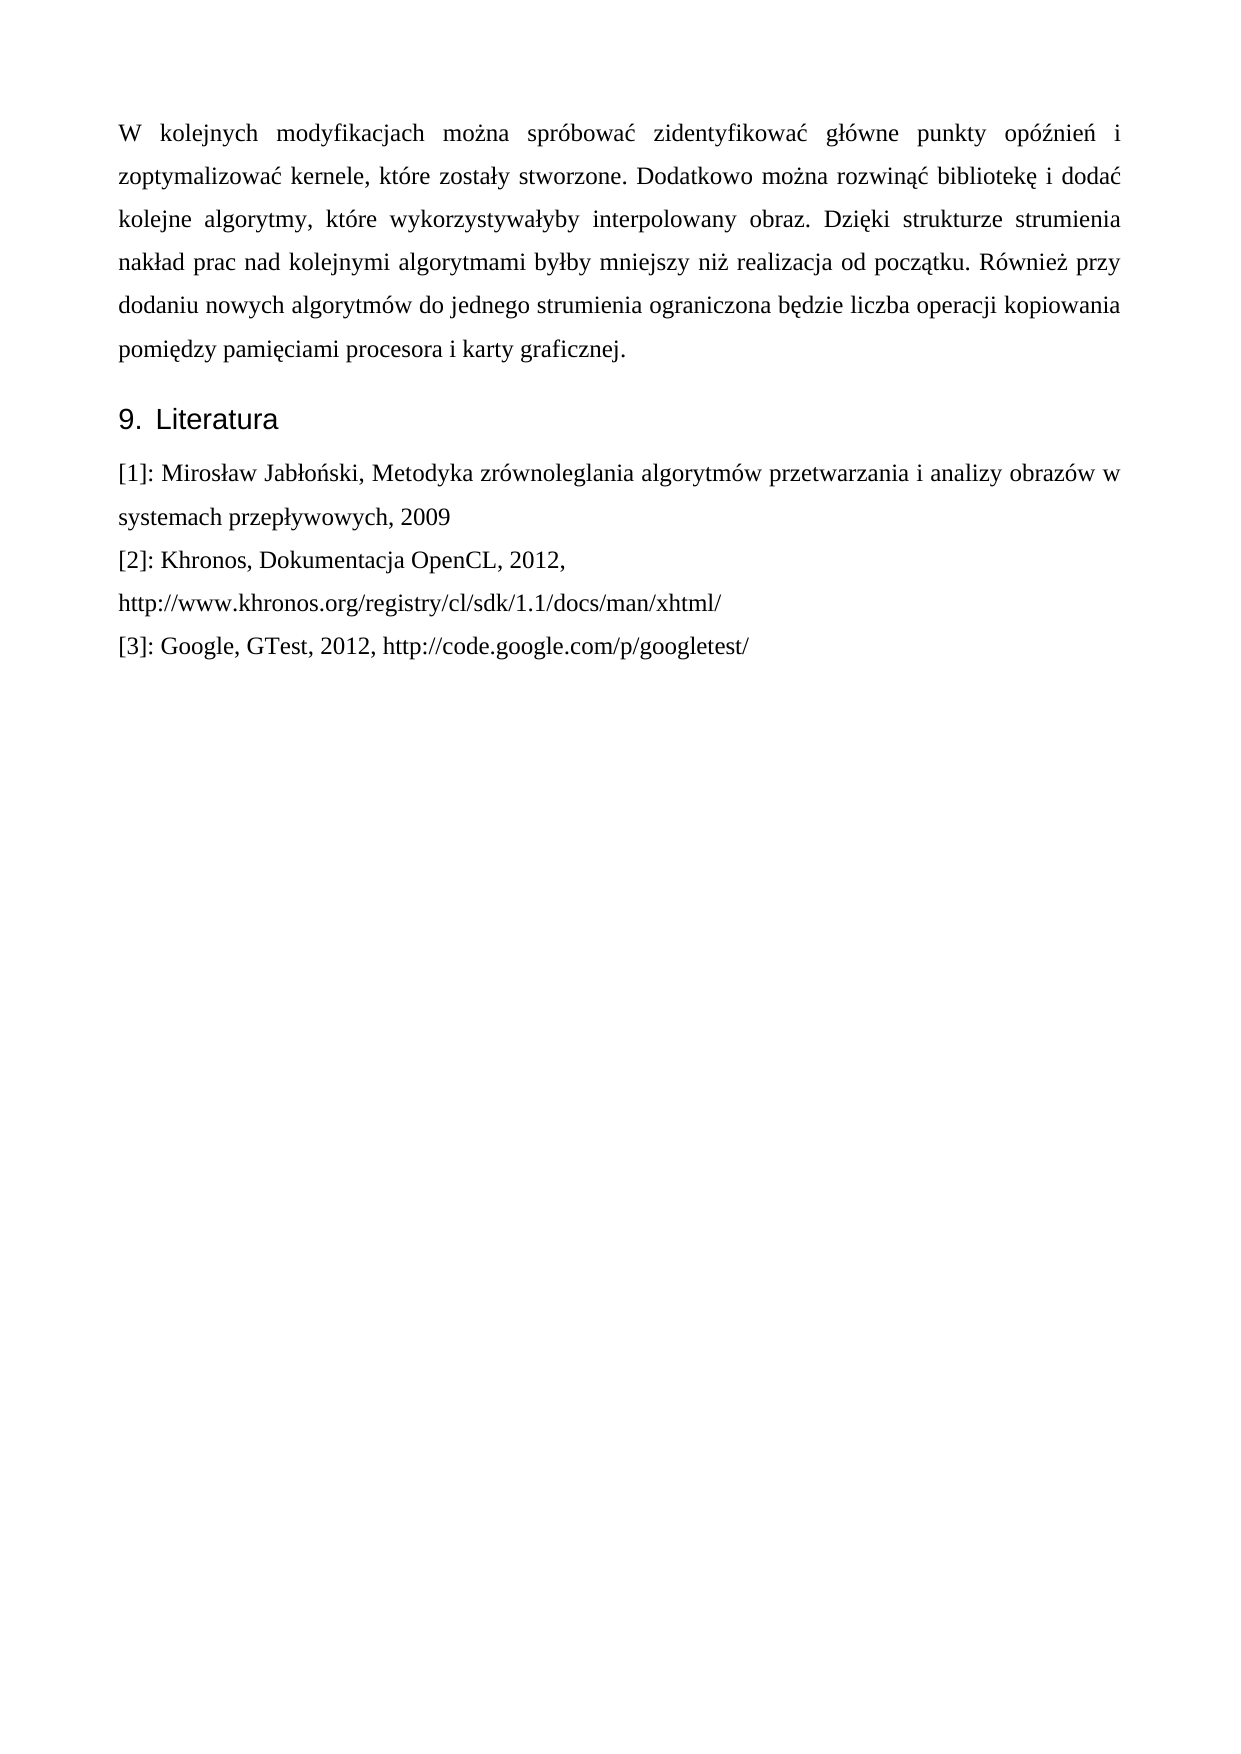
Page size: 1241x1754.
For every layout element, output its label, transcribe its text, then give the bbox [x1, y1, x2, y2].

text W kolejnych modyfikacjach można spróbować zidentyfikować główne punkty opóźnień i zoptymalizować kernele, które zostały stworzone. Dodatkowo można rozwinąć bibliotekę i dodać kolejne algorytmy, które wykorzystywałyby interpolowany obraz. Dzięki strukturze strumienia nakład prac nad kolejnymi algorytmami byłby mniejszy niż realizacja od początku. Również przy dodaniu nowych algorytmów do jednego strumienia ograniczona będzie liczba operacji kopiowania pomiędzy pamięciami procesora i karty graficznej. [118, 118, 1122, 362]
text [3]: Google, GTest, 2012, http://code.google.com/p/googletest/ [118, 631, 1122, 660]
text [1]: Mirosław Jabłoński, Metodyka zrównoleglania algorytmów przetwarzania i analizy obrazów w systemach przepływowych, 2009 [118, 458, 1122, 530]
text [2]: Khronos, Dokumentacja OpenCL, 2012, http://www.khronos.org/registry/cl/sdk/1.1/docs/man/xhtml/ [118, 545, 1122, 617]
subtitle Literatura [118, 402, 1122, 435]
